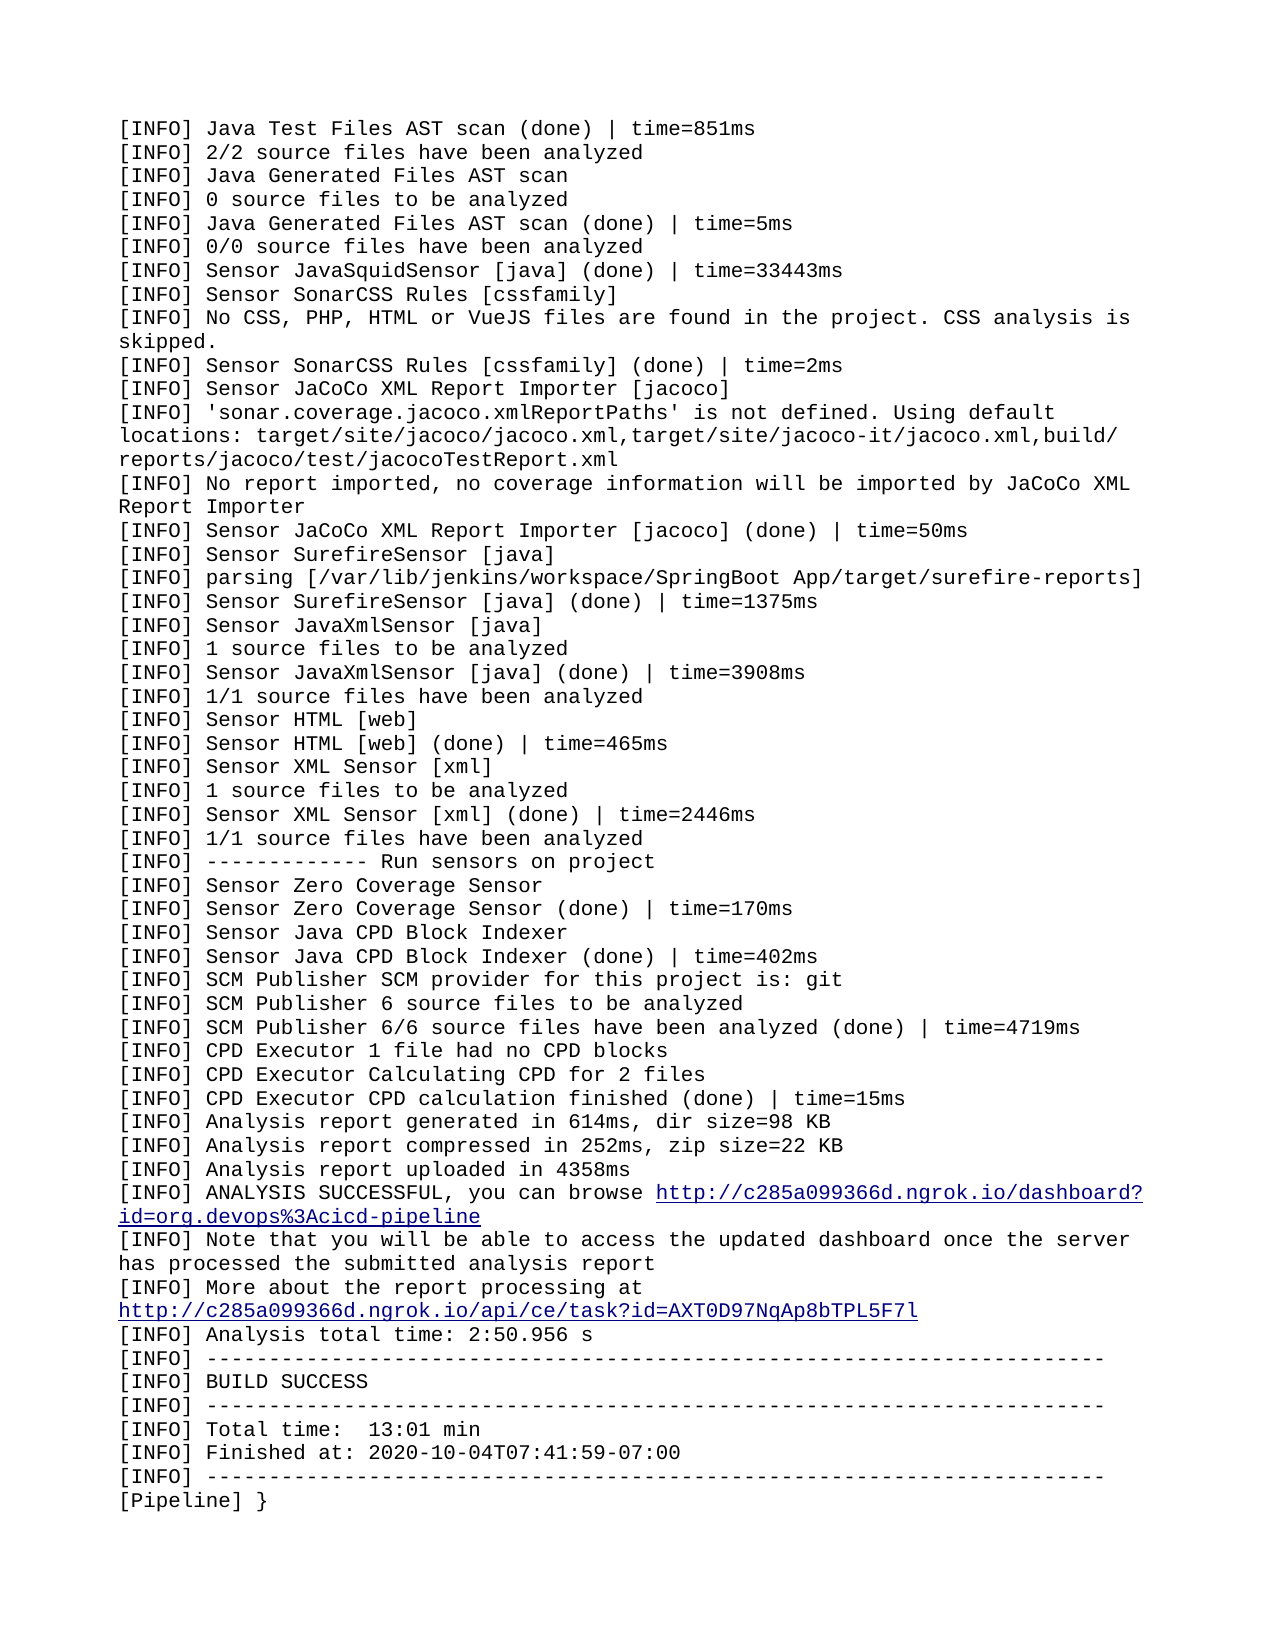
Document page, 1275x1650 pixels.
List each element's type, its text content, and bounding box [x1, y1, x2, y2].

text [INFO] Sensor JaCoCo XML Report Importer [jacoco] [118, 378, 1157, 402]
text [INFO] Sensor SonarCSS Rules [cssfamily] [118, 284, 1157, 307]
text [INFO] 1 source files to be analyzed [118, 638, 1157, 662]
text [INFO] ------------------------------------------------------------------------ [118, 1466, 1157, 1489]
text [INFO] ------------------------------------------------------------------------ [118, 1348, 1157, 1371]
text [INFO] Sensor Zero Coverage Sensor [118, 875, 1157, 898]
text [INFO] Sensor Zero Coverage Sensor (done) | time=170ms [118, 898, 1157, 922]
text [INFO] No report imported, no coverage information will be imported by JaCoCo XML Report Importer [118, 473, 1157, 520]
text [INFO] ------------- Run sensors on project [118, 851, 1157, 875]
text [INFO] Sensor SurefireSensor [java] (done) | time=1375ms [118, 591, 1157, 615]
text [INFO] 1/1 source files have been analyzed [118, 686, 1157, 709]
text [INFO] 0/0 source files have been analyzed [118, 236, 1157, 260]
text [INFO] Finished at: 2020-10-04T07:41:59-07:00 [118, 1442, 1157, 1466]
text [INFO] CPD Executor 1 file had no CPD blocks [118, 1040, 1157, 1064]
text [INFO] Sensor SonarCSS Rules [cssfamily] (done) | time=2ms [118, 354, 1157, 378]
text [INFO] BUILD SUCCESS [118, 1371, 1157, 1395]
text [INFO] Sensor XML Sensor [xml] [118, 757, 1157, 780]
text [Pipeline] } [118, 1489, 1157, 1513]
text [INFO] Sensor HTML [web] (done) | time=465ms [118, 733, 1157, 757]
text [INFO] 1/1 source files have been analyzed [118, 827, 1157, 851]
text [INFO] Sensor Java CPD Block Indexer [118, 922, 1157, 946]
text [INFO] No CSS, PHP, HTML or VueJS files are found in the project. CSS analysis is skipped. [118, 307, 1157, 354]
text [INFO] parsing [/var/lib/jenkins/workspace/SpringBoot App/target/surefire-reports] [118, 567, 1157, 591]
text [INFO] ANALYSIS SUCCESSFUL, you can browse http://c285a099366d.ngrok.io/dashboard?id=org.devops%3Acicd-pipeline [118, 1182, 1157, 1229]
text [INFO] Total time: 13:01 min [118, 1419, 1157, 1442]
text [INFO] Analysis report uploaded in 4358ms [118, 1158, 1157, 1182]
text [INFO] Java Generated Files AST scan [118, 165, 1157, 189]
text [INFO] Sensor JavaXmlSensor [java] (done) | time=3908ms [118, 662, 1157, 686]
text [INFO] Sensor Java CPD Block Indexer (done) | time=402ms [118, 946, 1157, 969]
text [INFO] 'sonar.coverage.jacoco.xmlReportPaths' is not defined. Using default locations: target/site/jacoco/jacoco.xml,target/site/jacoco-it/jacoco.xml,build/reports/jacoco/test/jacocoTestReport.xml [118, 402, 1157, 473]
text [INFO] Note that you will be able to access the updated dashboard once the server has processed the submitted analysis report [118, 1229, 1157, 1277]
text [INFO] More about the report processing at http://c285a099366d.ngrok.io/api/ce/task?id=AXT0D97NqAp8bTPL5F7l [118, 1277, 1157, 1324]
text [INFO] Sensor HTML [web] [118, 709, 1157, 733]
text [INFO] CPD Executor Calculating CPD for 2 files [118, 1064, 1157, 1088]
text [INFO] Sensor JavaSquidSensor [java] (done) | time=33443ms [118, 260, 1157, 284]
text [INFO] Sensor SurefireSensor [java] [118, 544, 1157, 567]
text [INFO] ------------------------------------------------------------------------ [118, 1395, 1157, 1419]
text [INFO] 0 source files to be analyzed [118, 189, 1157, 213]
text [INFO] Sensor JavaXmlSensor [java] [118, 615, 1157, 638]
text [INFO] Analysis report compressed in 252ms, zip size=22 KB [118, 1135, 1157, 1158]
text [INFO] Analysis total time: 2:50.956 s [118, 1324, 1157, 1348]
text [INFO] Java Generated Files AST scan (done) | time=5ms [118, 213, 1157, 236]
text [INFO] Java Test Files AST scan (done) | time=851ms [118, 118, 1157, 142]
text [INFO] SCM Publisher 6 source files to be analyzed [118, 993, 1157, 1017]
text [INFO] 1 source files to be analyzed [118, 780, 1157, 804]
text [INFO] Analysis report generated in 614ms, dir size=98 KB [118, 1111, 1157, 1135]
text [INFO] CPD Executor CPD calculation finished (done) | time=15ms [118, 1088, 1157, 1111]
text [INFO] SCM Publisher SCM provider for this project is: git [118, 969, 1157, 993]
text [INFO] Sensor XML Sensor [xml] (done) | time=2446ms [118, 804, 1157, 827]
text [INFO] 2/2 source files have been analyzed [118, 142, 1157, 165]
text [INFO] SCM Publisher 6/6 source files have been analyzed (done) | time=4719ms [118, 1017, 1157, 1040]
text [INFO] Sensor JaCoCo XML Report Importer [jacoco] (done) | time=50ms [118, 520, 1157, 544]
